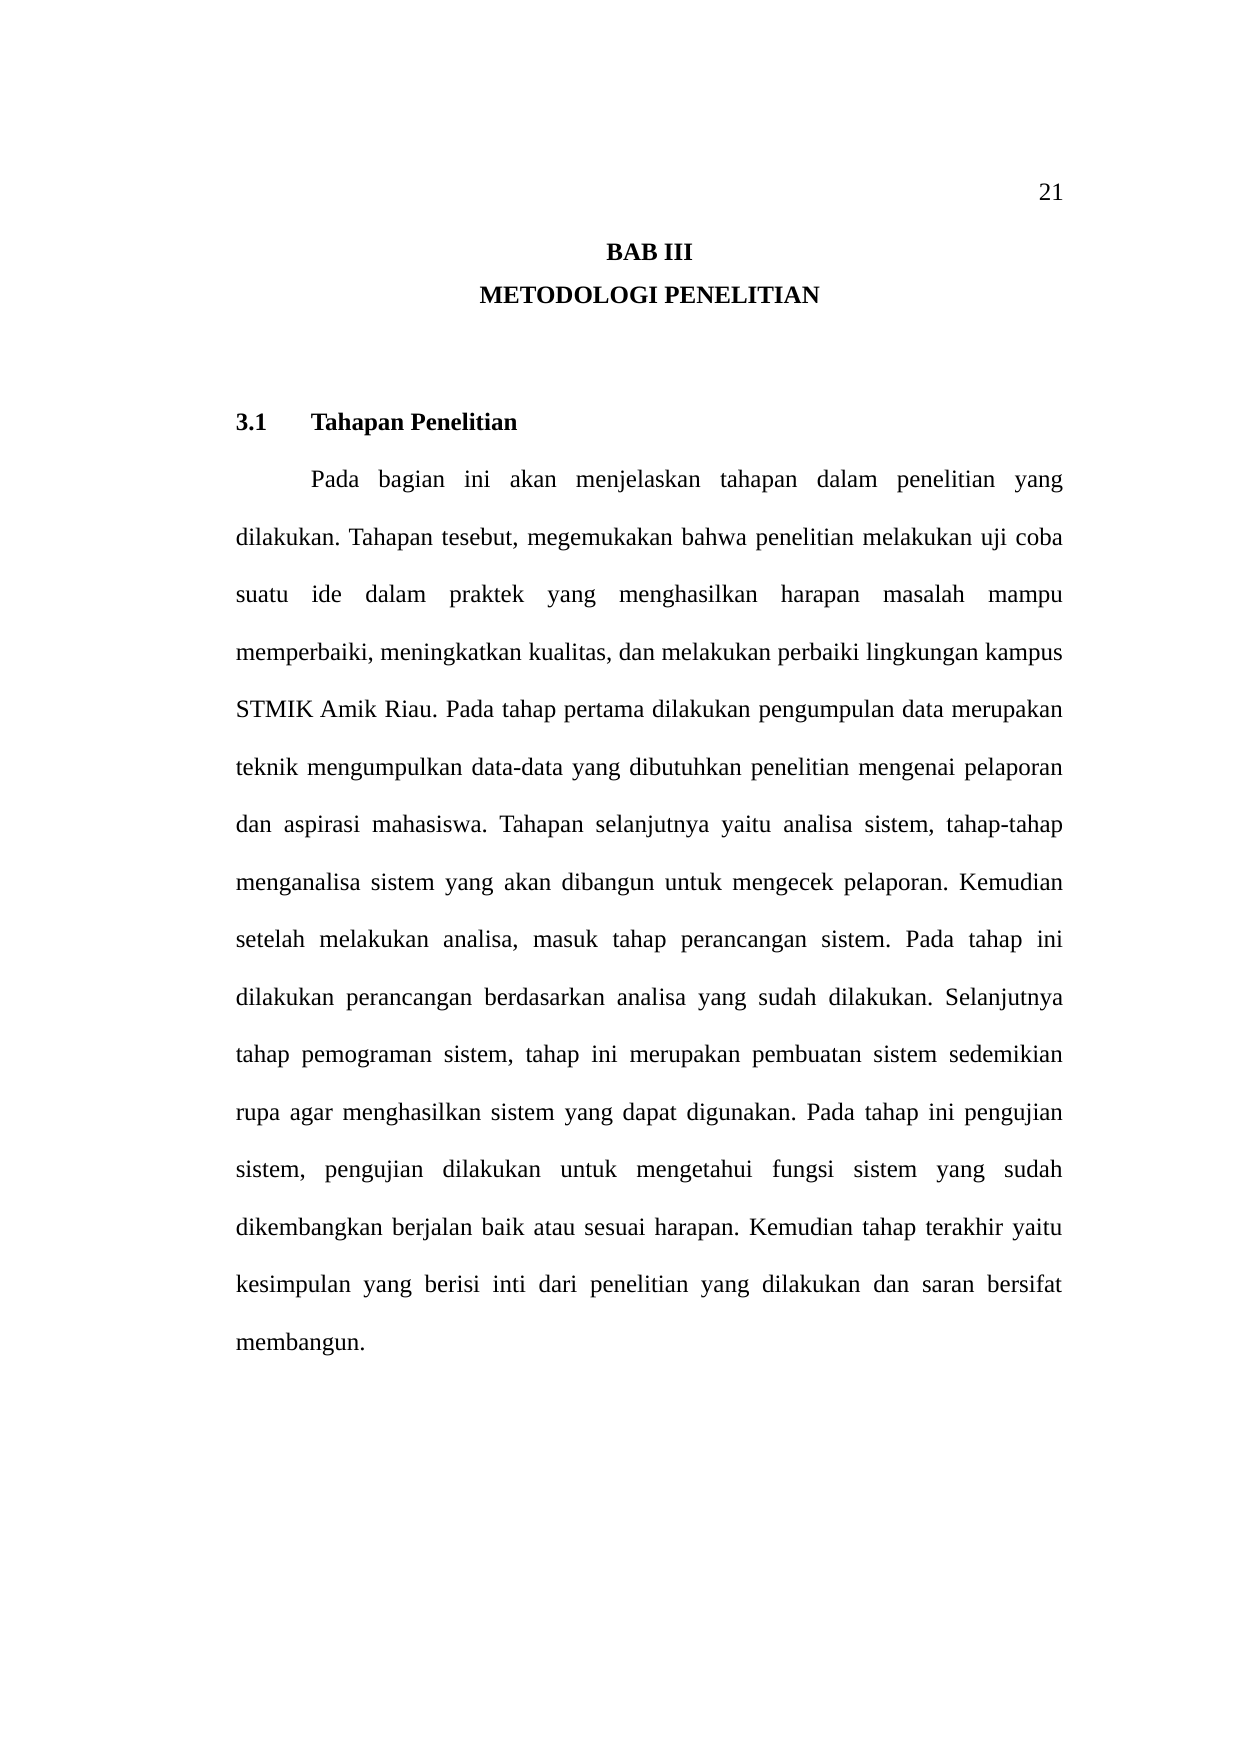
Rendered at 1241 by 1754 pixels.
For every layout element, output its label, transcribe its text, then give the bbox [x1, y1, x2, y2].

text 3.1 Tahapan Penelitian [236, 407, 1063, 436]
text METODOLOGI PENELITIAN [236, 280, 1063, 309]
text BAB III [236, 237, 1063, 266]
text Pada bagian ini akan menjelaskan tahapan dalam penelitian yang dilakukan. Tahapan tesebut, megemukakan bahwa penelitian melakukan uji coba suatu ide dalam praktek yang menghasilkan harapan masalah mampu memperbaiki, meningkatkan kualitas, dan melakukan perbaiki lingkungan kampus STMIK Amik Riau. Pada tahap pertama dilakukan pengumpulan data merupakan teknik mengumpulkan data-data yang dibutuhkan penelitian mengenai pelaporan dan aspirasi mahasiswa. Tahapan selanjutnya yaitu analisa sistem, tahap-tahap menganalisa sistem yang akan dibangun untuk mengecek pelaporan. Kemudian setelah melakukan analisa, masuk tahap perancangan sistem. Pada tahap ini dilakukan perancangan berdasarkan analisa yang sudah dilakukan. Selanjutnya tahap pemograman sistem, tahap ini merupakan pembuatan sistem sedemikian rupa agar menghasilkan sistem yang dapat digunakan. Pada tahap ini pengujian sistem, pengujian dilakukan untuk mengetahui fungsi sistem yang sudah dikembangkan berjalan baik atau sesuai harapan. Kemudian tahap terakhir yaitu kesimpulan yang berisi inti dari penelitian yang dilakukan dan saran bersifat membangun. [236, 464, 1063, 1356]
